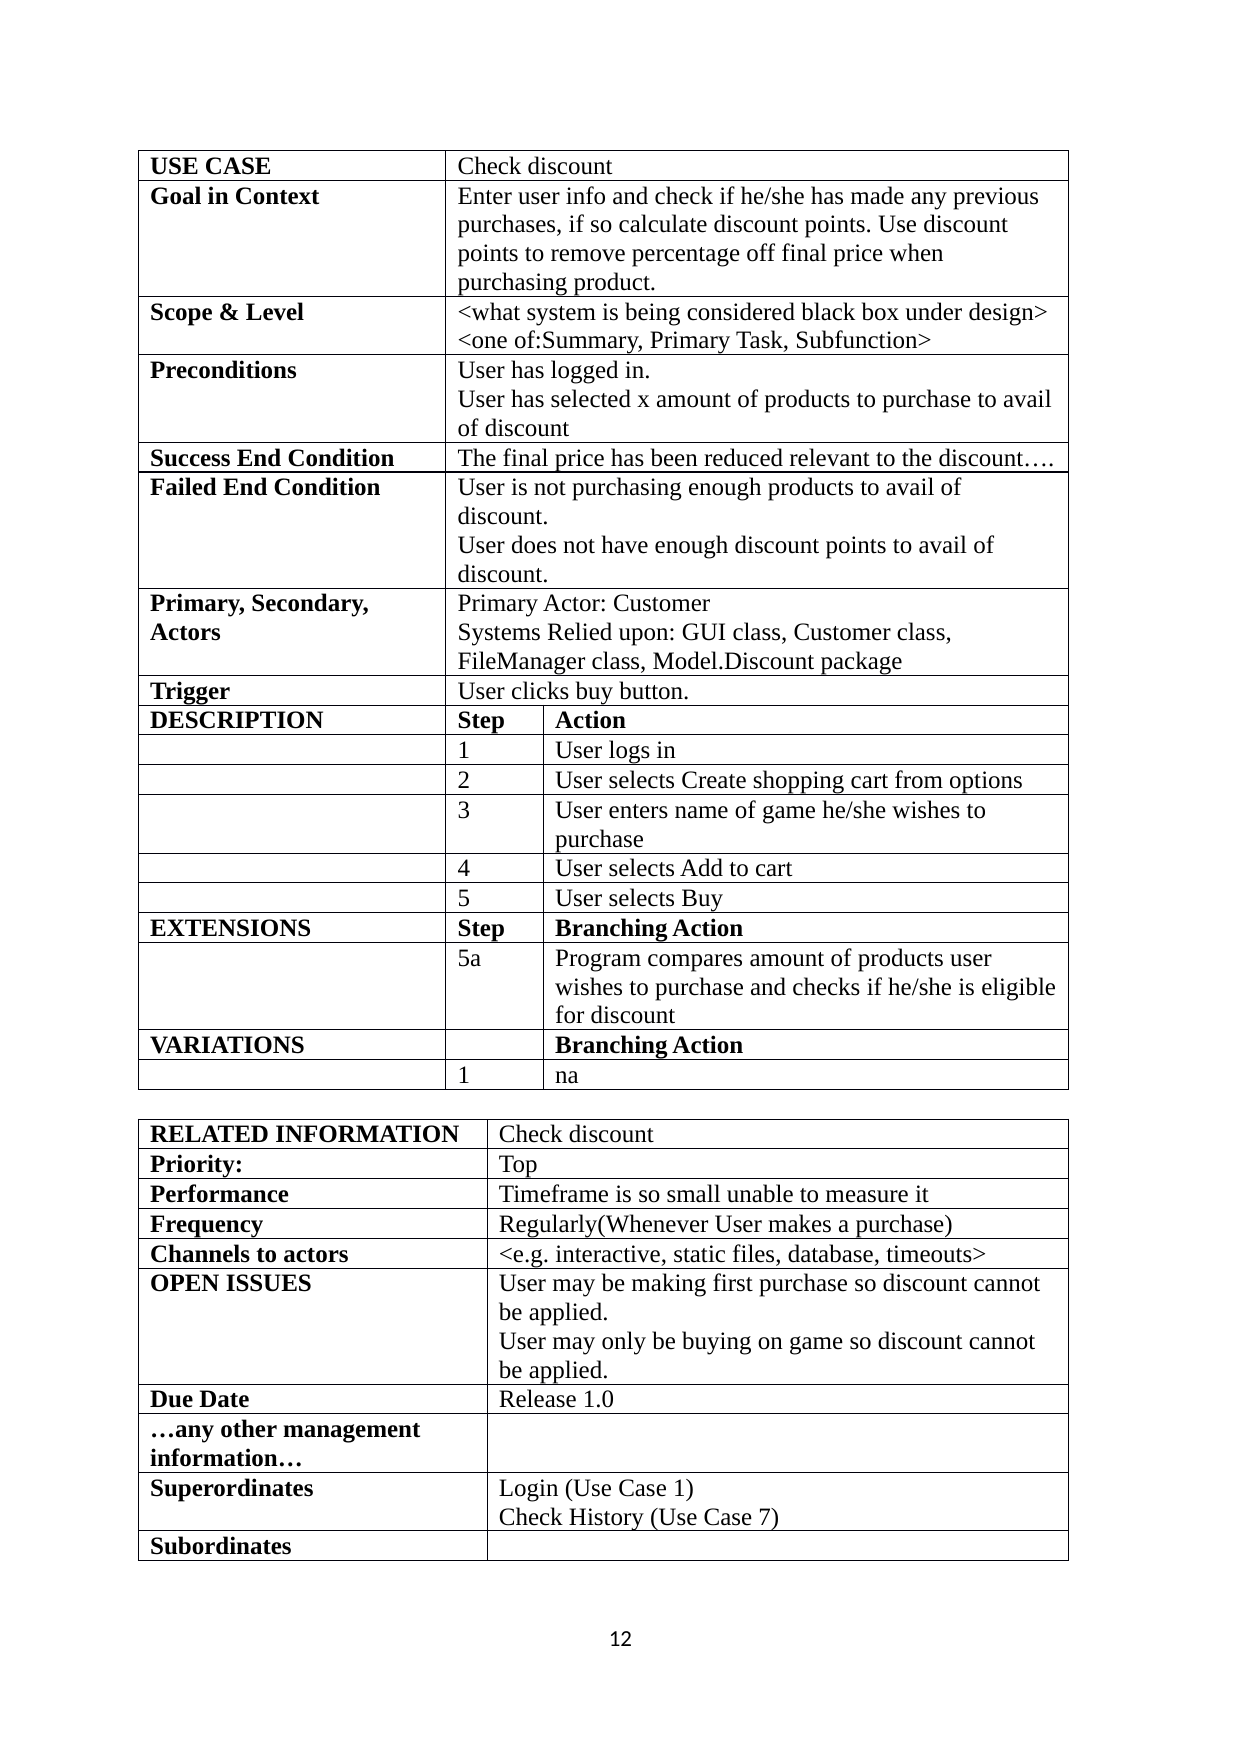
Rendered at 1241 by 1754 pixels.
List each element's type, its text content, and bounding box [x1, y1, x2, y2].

table_cell EXTENSIONS [139, 913, 445, 942]
table_cell [139, 795, 445, 852]
table_cell The final price has been reduced relevant to the discount…. [446, 443, 1068, 471]
table_cell User selects Buy [544, 883, 1068, 912]
table_header RELATED INFORMATION [139, 1120, 487, 1148]
table_header Check discount [488, 1120, 1068, 1148]
table_cell Timeframe is so small unable to measure it [488, 1179, 1068, 1208]
table_cell …any other management information… [139, 1414, 487, 1472]
table_cell 5 [446, 883, 543, 912]
table_cell Channels to actors [139, 1239, 487, 1267]
table_cell 5a [446, 943, 543, 1029]
table_cell [488, 1531, 1068, 1560]
table_cell Goal in Context [139, 181, 445, 296]
table_cell [488, 1414, 1068, 1472]
table_cell VARIATIONS [139, 1030, 445, 1059]
table_cell Failed End Condition [139, 473, 445, 587]
table_cell Program compares amount of products user wishes to purchase and checks if he/she is eligible for discount [544, 943, 1068, 1029]
table_cell Success End Condition [139, 443, 445, 471]
table_cell Step [446, 913, 543, 942]
table_cell Preconditions [139, 355, 445, 442]
table_cell OPEN ISSUES [139, 1269, 487, 1383]
table_cell Superordinates [139, 1473, 487, 1530]
table_cell [139, 735, 445, 764]
table_cell User selects Create shopping cart from options [544, 765, 1068, 794]
table_cell Regularly(Whenever User makes a purchase) [488, 1209, 1068, 1238]
table_cell [139, 765, 445, 794]
table_cell 3 [446, 795, 543, 852]
table_cell User logs in [544, 735, 1068, 764]
table_cell 1 [446, 735, 543, 764]
table_cell na [544, 1060, 1068, 1089]
table_cell User is not purchasing enough products to avail of discount. User does not have enough discount points to avail of discount. [446, 473, 1068, 587]
table_cell Primary, Secondary, Actors [139, 589, 445, 675]
table_cell Top [488, 1149, 1068, 1178]
table_cell DESCRIPTION [139, 706, 445, 734]
table_cell Performance [139, 1179, 487, 1208]
table_cell User clicks buy button. [446, 676, 1068, 704]
table_cell User selects Add to cart [544, 854, 1068, 882]
table_cell <what system is being considered black box under design> <one of:Summary, Primary Task, Subfunction> [446, 297, 1068, 354]
table_cell Branching Action [544, 913, 1068, 942]
table_header Check discount [446, 151, 1068, 180]
table_cell Release 1.0 [488, 1385, 1068, 1413]
table_cell Subordinates [139, 1531, 487, 1560]
table_cell Scope & Level [139, 297, 445, 354]
table_cell [139, 883, 445, 912]
table_cell [139, 854, 445, 882]
table_header USE CASE [139, 151, 445, 180]
table_cell Priority: [139, 1149, 487, 1178]
table_cell User may be making first purchase so discount cannot be applied. User may only be buying on game so discount cannot be applied. [488, 1269, 1068, 1383]
table_cell Trigger [139, 676, 445, 704]
table_cell [139, 1060, 445, 1089]
table_cell Enter user info and check if he/she has made any previous purchases, if so calculate discount points. Use discount points to remove percentage off final price when purchasing product. [446, 181, 1068, 296]
table_cell User enters name of game he/she wishes to purchase [544, 795, 1068, 852]
table_cell 4 [446, 854, 543, 882]
table_cell 2 [446, 765, 543, 794]
table_cell Due Date [139, 1385, 487, 1413]
table_cell Step [446, 706, 543, 734]
table_cell Primary Actor: Customer Systems Relied upon: GUI class, Customer class, FileManager class, Model.Discount package [446, 589, 1068, 675]
table_cell [446, 1030, 543, 1059]
table_cell Frequency [139, 1209, 487, 1238]
table_cell User has logged in. User has selected x amount of products to purchase to avail of discount [446, 355, 1068, 442]
table_cell Branching Action [544, 1030, 1068, 1059]
table_cell <e.g. interactive, static files, database, timeouts> [488, 1239, 1068, 1267]
table_cell 1 [446, 1060, 543, 1089]
table_cell [139, 943, 445, 1029]
table_cell Login (Use Case 1) Check History (Use Case 7) [488, 1473, 1068, 1530]
table_cell Action [544, 706, 1068, 734]
